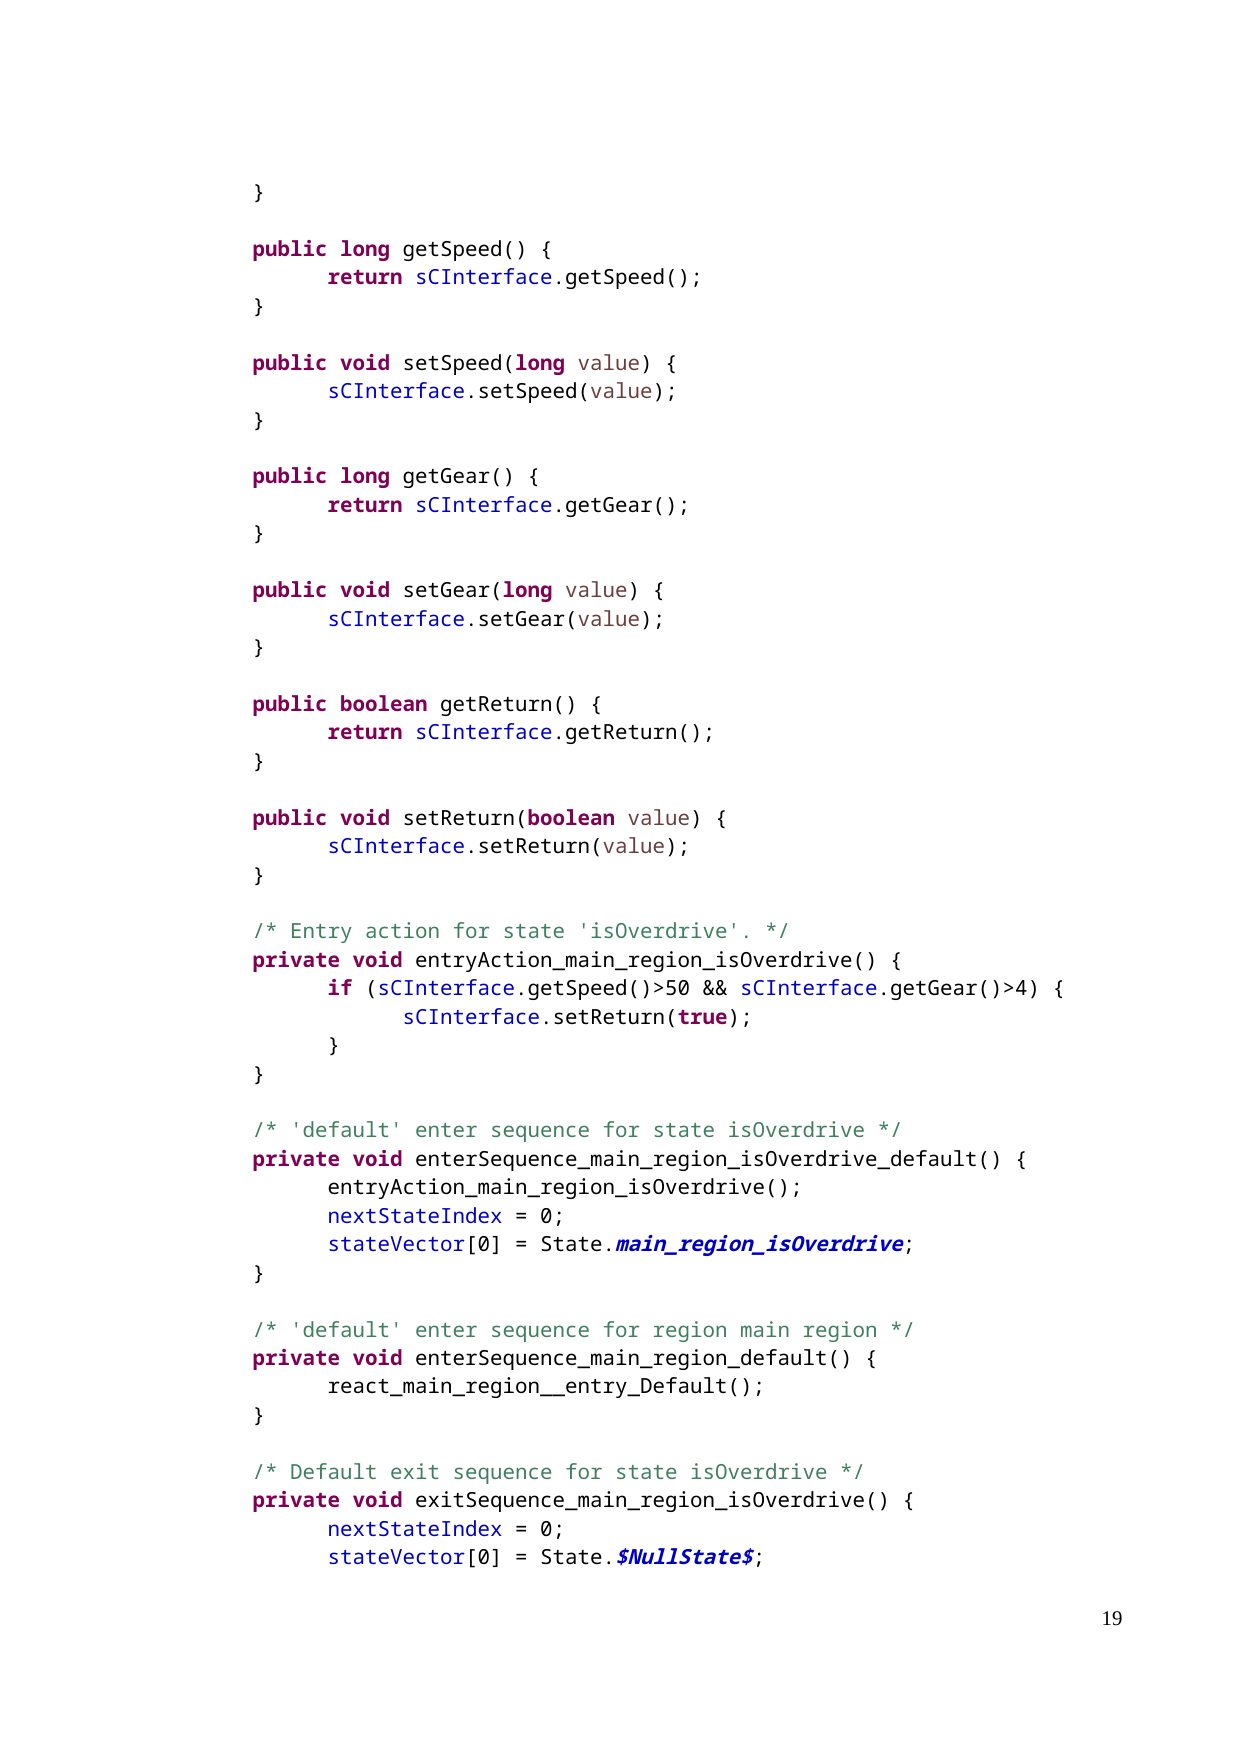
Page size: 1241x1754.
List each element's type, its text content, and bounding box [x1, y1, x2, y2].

text sCInterface.setReturn(value); [177, 831, 1122, 860]
text sCInterface.setReturn(true); [177, 1002, 1122, 1030]
text /* 'default' enter sequence for region main region */ [177, 1315, 1122, 1343]
text } [177, 518, 1122, 547]
text nextStateIndex = 0; [177, 1201, 1122, 1229]
text entryAction_main_region_isOverdrive(); [177, 1172, 1122, 1201]
text } [177, 860, 1122, 888]
text react_main_region__entry_Default(); [177, 1372, 1122, 1400]
text } [177, 1030, 1122, 1059]
text } [177, 405, 1122, 433]
text public void setSpeed(long value) { [177, 348, 1122, 376]
text public void setGear(long value) { [177, 575, 1122, 604]
text sCInterface.setSpeed(value); [177, 376, 1122, 405]
text private void enterSequence_main_region_default() { [177, 1343, 1122, 1372]
text return sCInterface.getSpeed(); [177, 262, 1122, 291]
text /* Entry action for state 'isOverdrive'. */ [177, 917, 1122, 945]
text /* 'default' enter sequence for state isOverdrive */ [177, 1116, 1122, 1144]
text } [177, 746, 1122, 774]
text private void exitSequence_main_region_isOverdrive() { [177, 1485, 1122, 1514]
text return sCInterface.getGear(); [177, 490, 1122, 518]
text private void entryAction_main_region_isOverdrive() { [177, 945, 1122, 973]
text } [177, 1258, 1122, 1286]
text private void enterSequence_main_region_isOverdrive_default() { [177, 1144, 1122, 1172]
text stateVector[0] = State.$NullState$; [177, 1542, 1122, 1571]
text public void setReturn(boolean value) { [177, 803, 1122, 831]
text } [177, 1059, 1122, 1087]
text public long getSpeed() { [177, 234, 1122, 262]
text return sCInterface.getReturn(); [177, 717, 1122, 746]
text public boolean getReturn() { [177, 689, 1122, 717]
text if (sCInterface.getSpeed()>50 && sCInterface.getGear()>4) { [177, 973, 1122, 1002]
text sCInterface.setGear(value); [177, 604, 1122, 632]
text } [177, 177, 1122, 206]
text } [177, 1400, 1122, 1428]
text nextStateIndex = 0; [177, 1514, 1122, 1542]
text } [177, 632, 1122, 661]
text stateVector[0] = State.main_region_isOverdrive; [177, 1229, 1122, 1258]
text } [177, 291, 1122, 319]
text /* Default exit sequence for state isOverdrive */ [177, 1457, 1122, 1485]
text public long getGear() { [177, 462, 1122, 490]
